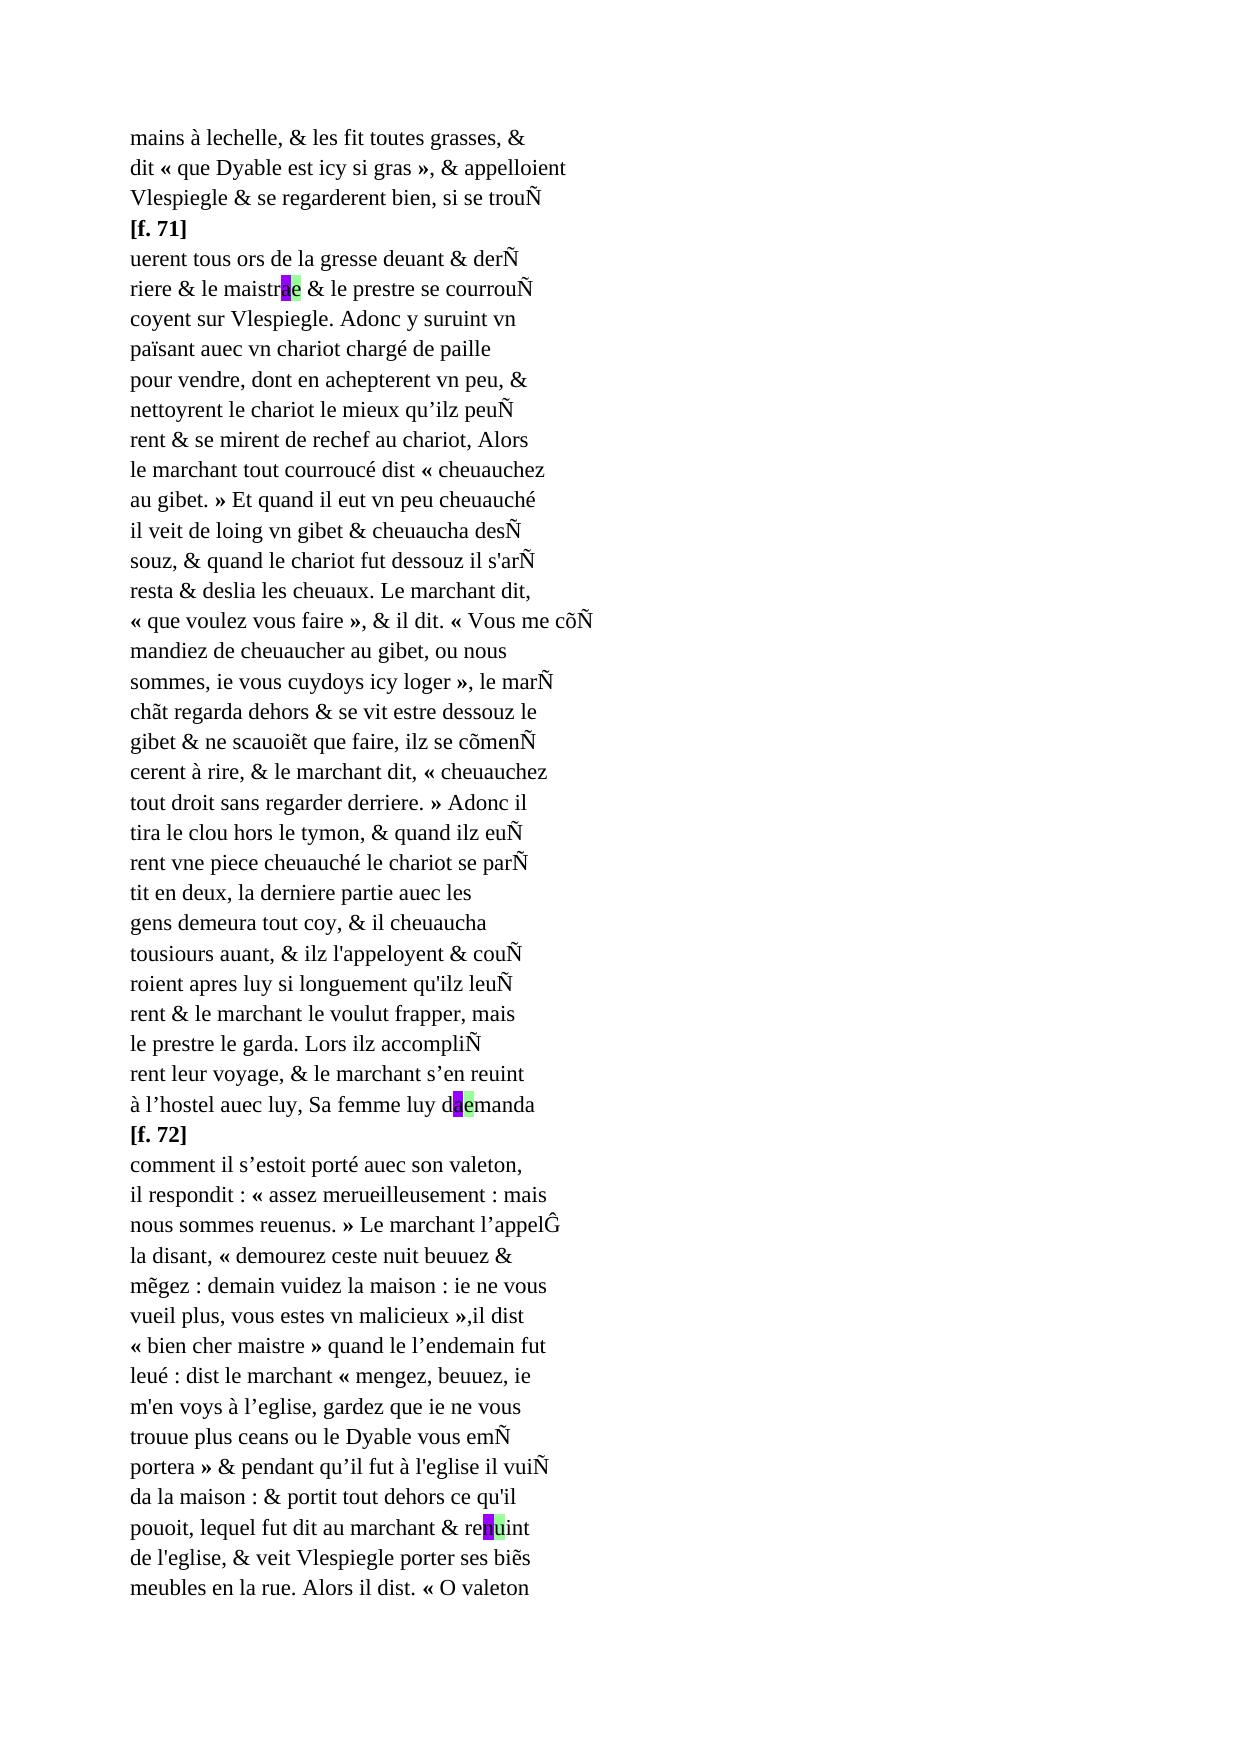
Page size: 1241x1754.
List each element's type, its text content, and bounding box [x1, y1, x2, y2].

text mains à lechelle, & les fit toutes grasses, & dit « que Dyable est icy si gras », & appelloient Vlespiegle & se regarderent bien, si se trouÑ [f. 71] uerent tous ors de la gresse deuant & derÑ riere & le maistrae & le prestre se courrouÑ coyent sur Vlespiegle. Adonc y suruint vn païsant auec vn chariot chargé de paille pour vendre, dont en achepterent vn peu, & nettoyrent le chariot le mieux qu’ilz peuÑ rent & se mirent de rechef au chariot, Alors le marchant tout courroucé dist « cheuauchez au gibet. » Et quand il eut vn peu cheuauché il veit de loing vn gibet & cheuaucha desÑ souz, & quand le chariot fut dessouz il s'arÑ resta & deslia les cheuaux. Le marchant dit, « que voulez vous faire », & il dit. « Vous me cõÑ mandiez de cheuaucher au gibet, ou nous sommes, ie vous cuydoys icy loger », le marÑ chãt regarda dehors & se vit estre dessouz le gibet & ne scauoiẽt que faire, ilz se cõmenÑ cerent à rire, & le marchant dit, « cheuauchez tout droit sans regarder derriere. » Adonc il tira le clou hors le tymon, & quand ilz euÑ rent vne piece cheuauché le chariot se parÑ tit en deux, la derniere partie auec les gens demeura tout coy, & il cheuaucha tousiours auant, & ilz l'appeloyent & couÑ roient apres luy si longuement qu'ilz leuÑ rent & le marchant le voulut frapper, mais le prestre le garda. Lors ilz accompliÑ rent leur voyage, & le marchant s’en reuint à l’hostel auec luy, Sa femme luy daemanda [f. 72] comment il s’estoit porté auec son valeton, il respondit : « assez merueilleusement : mais nous sommes reuenus. » Le marchant l’appelĜ la disant, « demourez ceste nuit beuuez & mẽgez : demain vuidez la maison : ie ne vous vueil plus, vous estes vn malicieux »,il dist « bien cher maistre » quand le l’endemain fut leué : dist le marchant « mengez, beuuez, ie m'en voys à l’eglise, gardez que ie ne vous trouue plus ceans ou le Dyable vous emÑ portera » & pendant qu’il fut à l'eglise il vuiÑ da la maison : & portit tout dehors ce qu'il pouoit, lequel fut dit au marchant & renuint de l'eglise, & veit Vlespiegle porter ses biẽs meubles en la rue. Alors il dist. « O valeton [118, 118, 1122, 1606]
